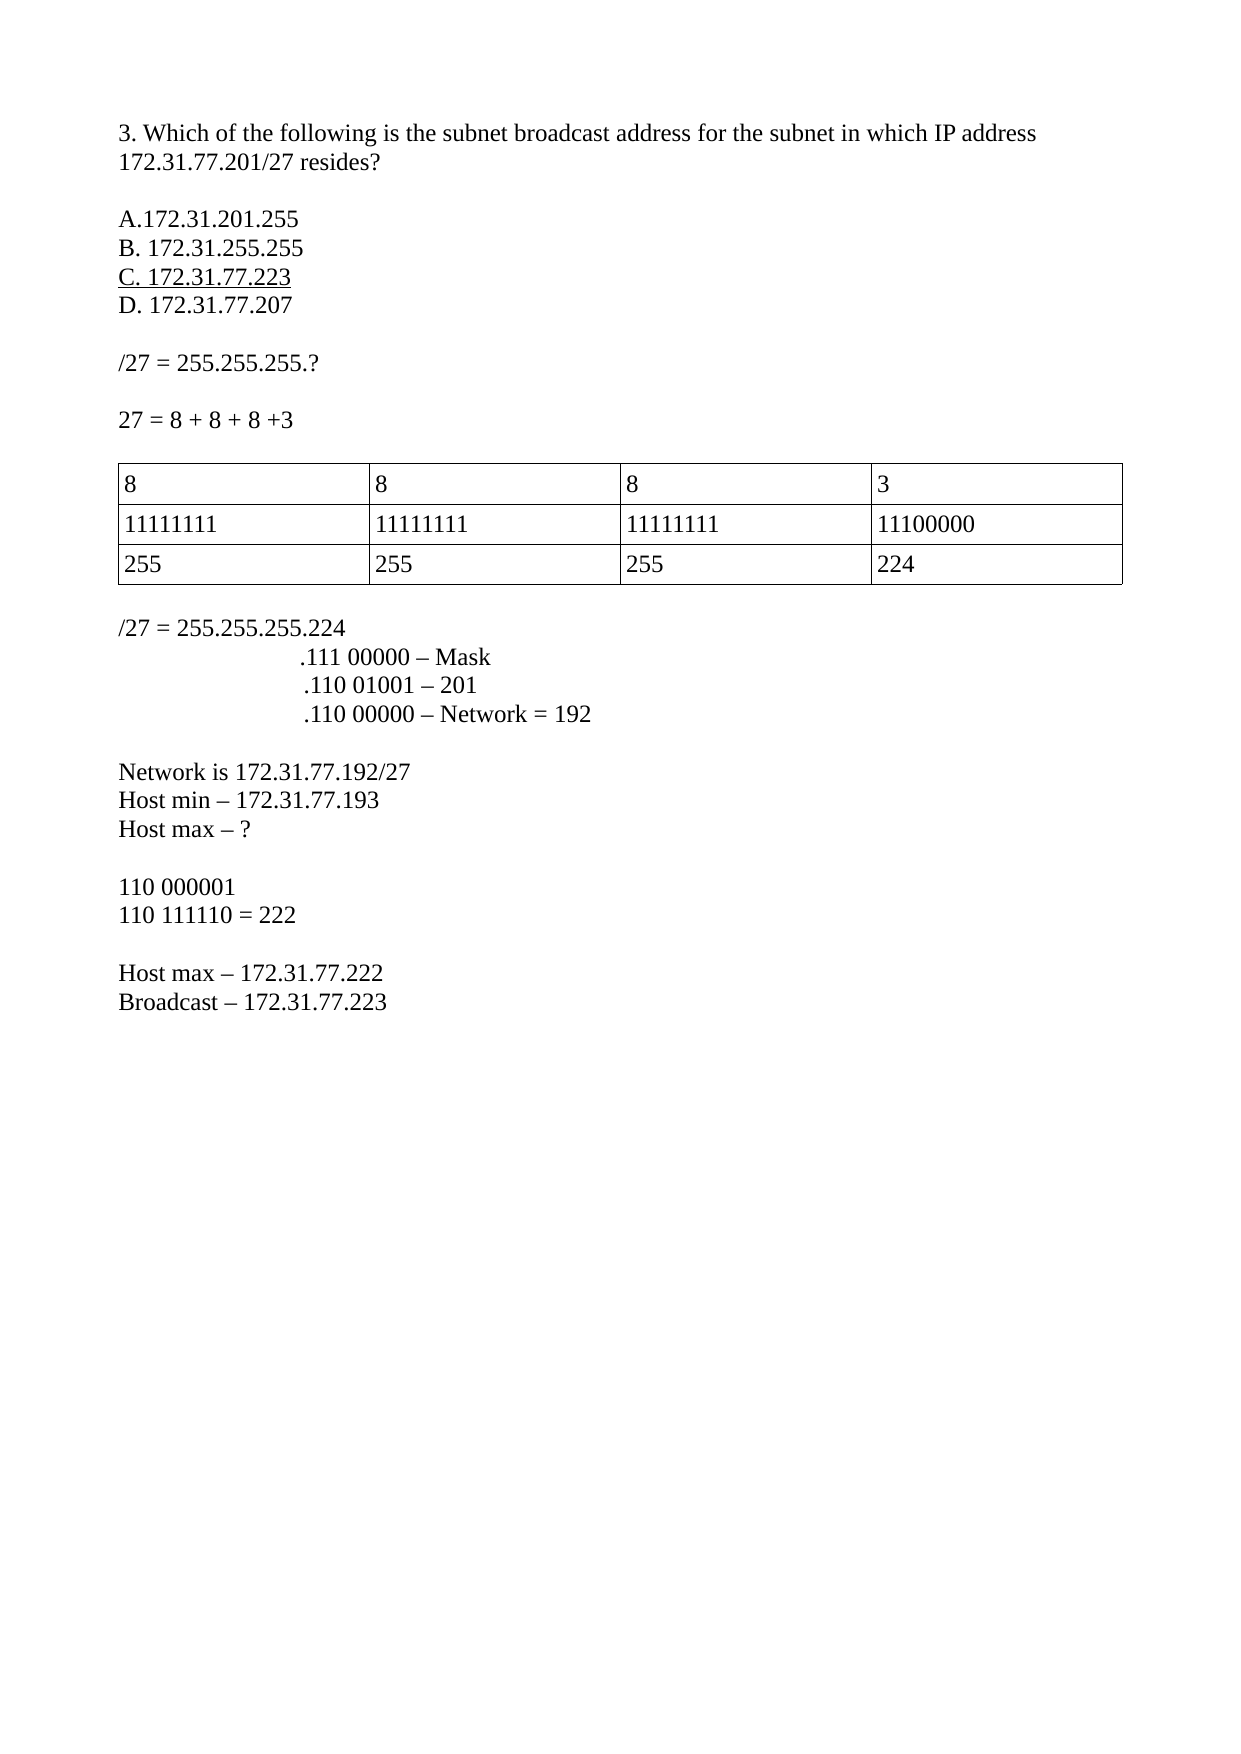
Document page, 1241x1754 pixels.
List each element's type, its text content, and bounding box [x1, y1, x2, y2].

text Network is 172.31.77.192/27 [118, 757, 1122, 785]
text Host min – 172.31.77.193 [118, 785, 1122, 814]
text 110 111110 = 222 [118, 900, 1122, 929]
table_header 8 [119, 464, 369, 503]
text .110 01001 – 201 [118, 670, 1122, 699]
text C. 172.31.77.223 [118, 262, 1122, 291]
text A.172.31.201.255 [118, 204, 1122, 233]
text D. 172.31.77.207 [118, 291, 1122, 319]
table_cell 11111111 [370, 505, 620, 544]
table_header 8 [370, 464, 620, 503]
table_header 8 [621, 464, 871, 503]
text 27 = 8 + 8 + 8 +3 [118, 406, 1122, 434]
text 110 000001 [118, 872, 1122, 900]
text /27 = 255.255.255.? [118, 348, 1122, 377]
text Host max – 172.31.77.222 [118, 958, 1122, 987]
table_cell 11100000 [872, 505, 1122, 544]
text Broadcast – 172.31.77.223 [118, 987, 1122, 1015]
text B. 172.31.255.255 [118, 233, 1122, 262]
table_cell 11111111 [621, 505, 871, 544]
table_cell 255 [119, 545, 369, 584]
text 3. Which of the following is the subnet broadcast address for the subnet in which IP address 172.31.77.201/27 resides? [118, 118, 1122, 176]
text .111 00000 – Mask [118, 642, 1122, 670]
table_cell 11111111 [119, 505, 369, 544]
text .110 00000 – Network = 192 [118, 699, 1122, 728]
table_cell 255 [621, 545, 871, 584]
text /27 = 255.255.255.224 [118, 613, 1122, 642]
table_cell 224 [872, 545, 1122, 584]
table_cell 255 [370, 545, 620, 584]
text Host max – ? [118, 814, 1122, 843]
table_header 3 [872, 464, 1122, 503]
